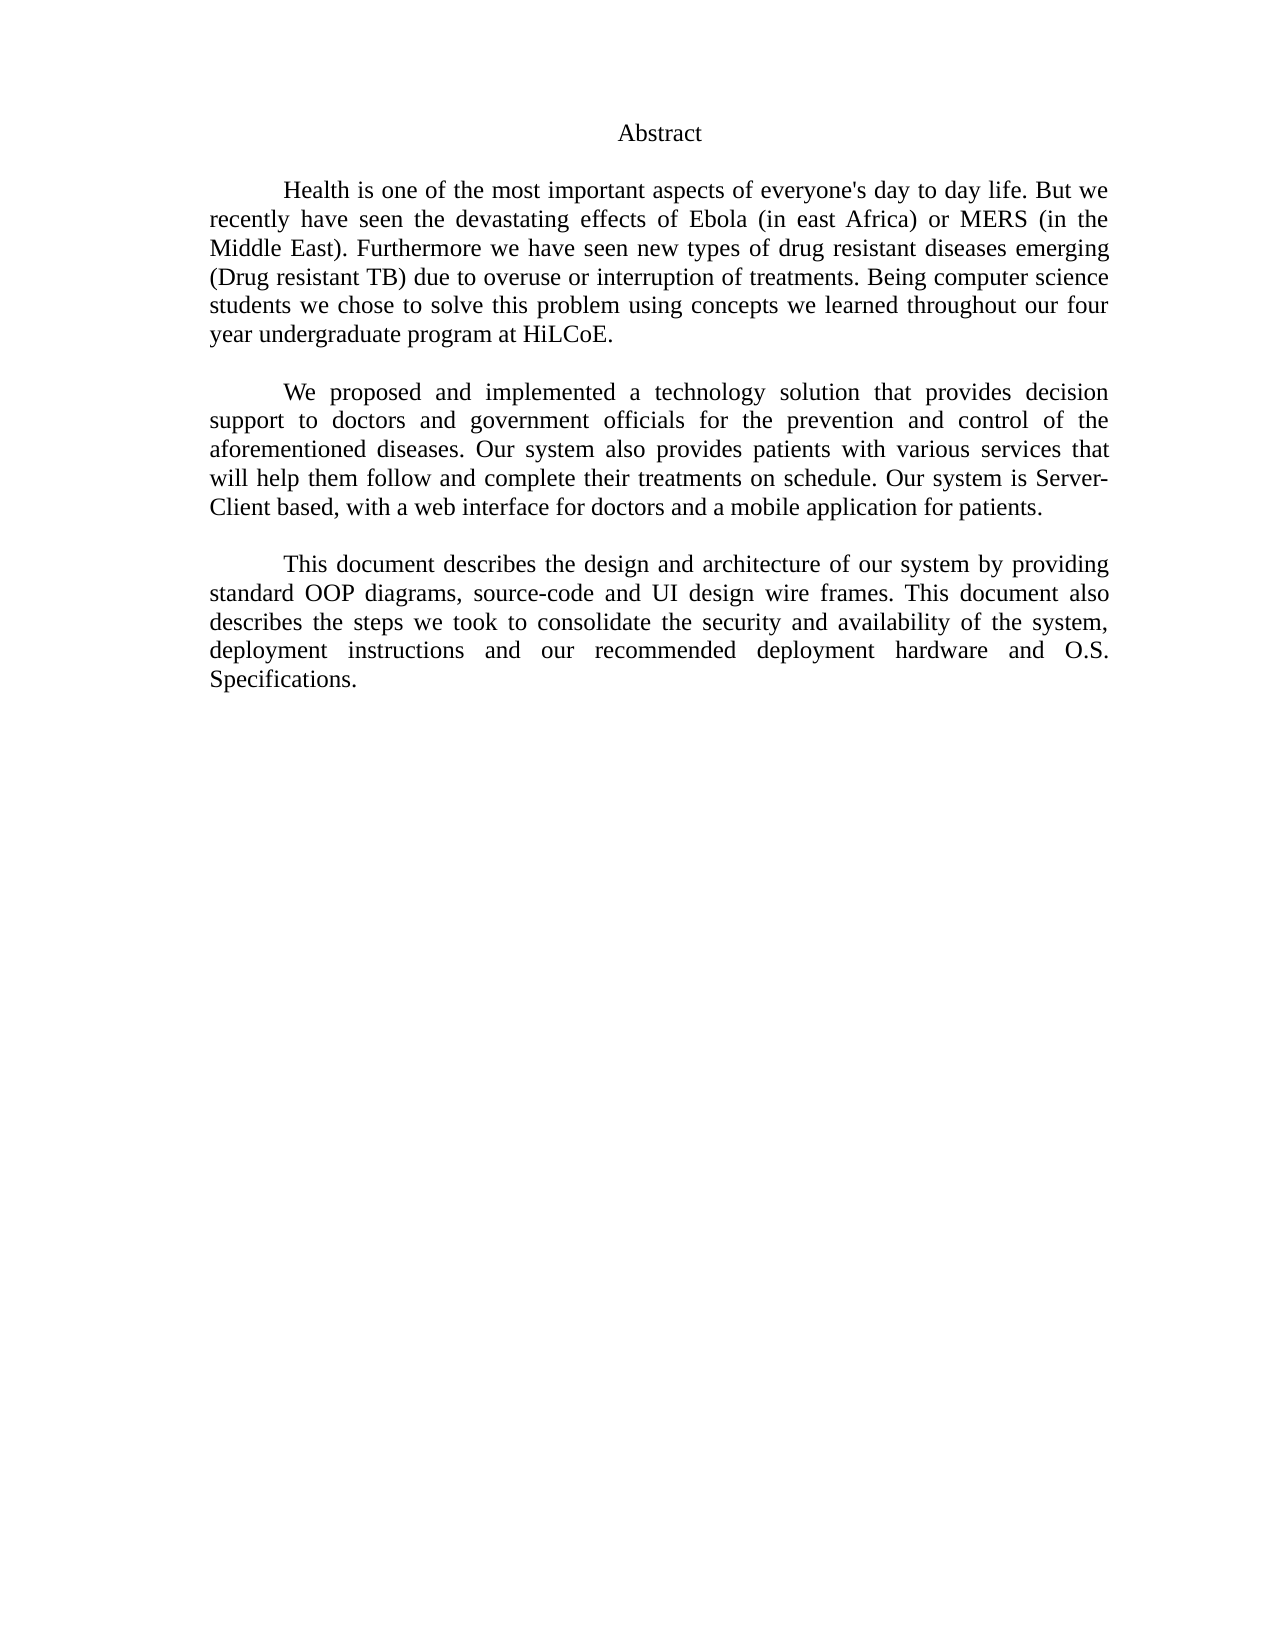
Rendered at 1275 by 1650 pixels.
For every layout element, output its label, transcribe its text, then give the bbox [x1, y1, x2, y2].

text Health is one of the most important aspects of everyone's day to day life. But we recently have seen the devastating effects of Ebola (in east Africa) or MERS (in the Middle East). Furthermore we have seen new types of drug resistant diseases emerging (Drug resistant TB) due to overuse or interruption of treatments. Being computer science students we chose to solve this problem using concepts we learned throughout our four year undergraduate program at HiLCoE. [209, 176, 1110, 348]
text We proposed and implemented a technology solution that provides decision support to doctors and government officials for the prevention and control of the aforementioned diseases. Our system also provides patients with various services that will help them follow and complete their treatments on schedule. Our system is Server-Client based, with a web interface for doctors and a mobile application for patients. [209, 377, 1110, 521]
text This document describes the design and architecture of our system by providing standard OOP diagrams, source-code and UI design wire frames. This document also describes the steps we took to consolidate the security and availability of the system, deployment instructions and our recommended deployment hardware and O.S. Specifications. [209, 549, 1110, 693]
text Abstract [209, 118, 1110, 147]
